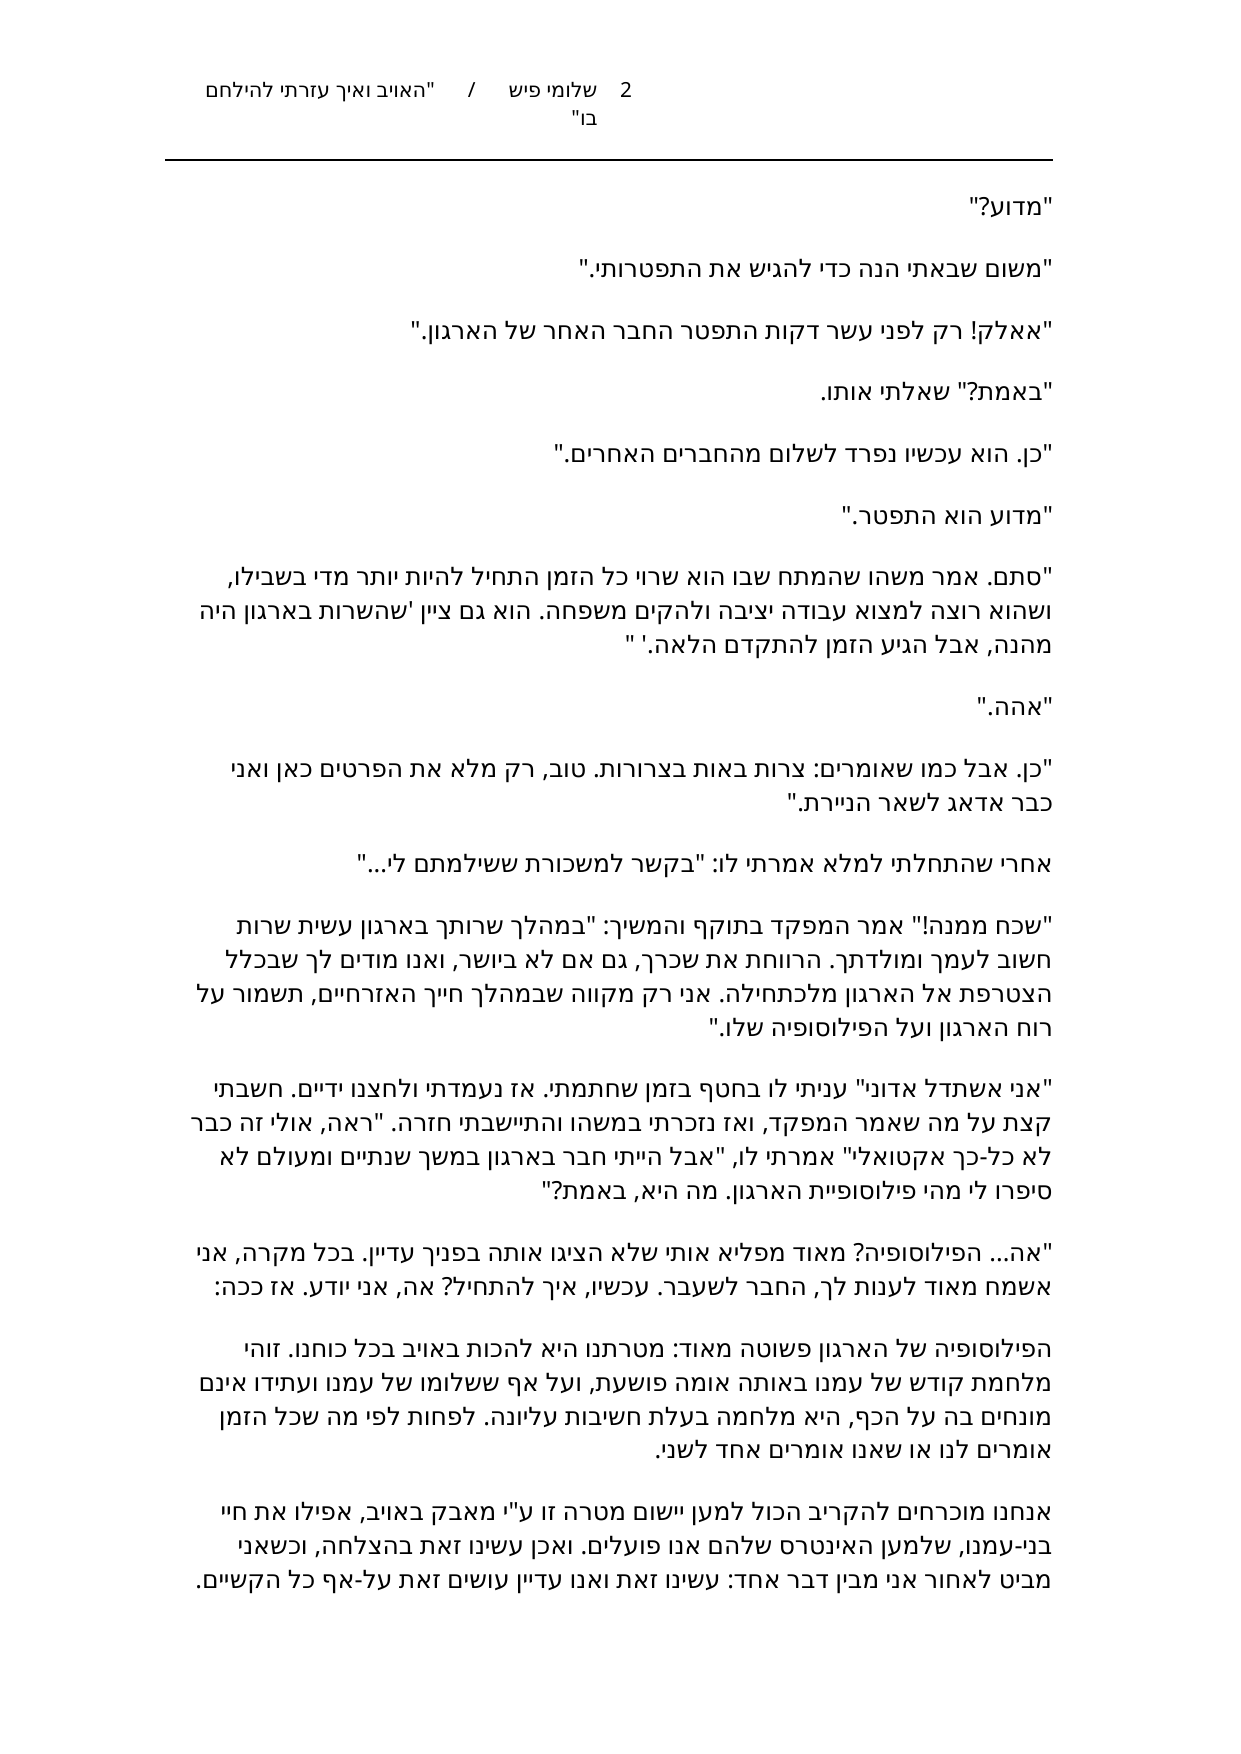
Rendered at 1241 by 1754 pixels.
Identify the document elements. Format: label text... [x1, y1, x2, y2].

text אחרי שהתחלתי למלא אמרתי לו: "בקשר למשכורת ששילמתם לי..." [187, 846, 1053, 880]
text "מדוע?" [187, 189, 1053, 223]
text "משום שבאתי הנה כדי להגיש את התפטרותי." [187, 251, 1053, 284]
text "אה... הפילוסופיה? מאוד מפליא אותי שלא הציגו אותה בפניך עדיין. בכל מקרה, אני אשמח מאוד לענות לך, החבר לשעבר. עכשיו, איך להתחיל? אה, אני יודע. אז ככה: [187, 1234, 1053, 1302]
text "מדוע הוא התפטר." [187, 497, 1053, 531]
text "שכח ממנה!" אמר המפקד בתוקף והמשיך: "במהלך שרותך בארגון עשית שרות חשוב לעמך ומולדתך. הרווחת את שכרך, גם אם לא ביושר, ואנו מודים לך שבכלל הצטרפת אל הארגון מלכתחילה. אני רק מקווה שבמהלך חייך האזרחיים, תשמור על רוח הארגון ועל הפילוסופיה שלו." [187, 907, 1053, 1043]
text "אאלק! רק לפני עשר דקות התפטר החבר האחר של הארגון." [187, 312, 1053, 346]
text "אהה." [187, 688, 1053, 722]
text "כן. אבל כמו שאומרים: צרות באות בצרורות. טוב, רק מלא את הפרטים כאן ואני כבר אדאג לשאר הניירת." [187, 750, 1053, 818]
text אנחנו מוכרחים להקריב הכול למען יישום מטרה זו ע"י מאבק באויב, אפילו את חיי בני-עמנו, שלמען האינטרס שלהם אנו פועלים. ואכן עשינו זאת בהצלחה, וכשאני מביט לאחור אני מבין דבר אחד: עשינו זאת ואנו עדיין עושים זאת על-אף כל הקשיים. [187, 1494, 1053, 1596]
text "אני אשתדל אדוני" עניתי לו בחטף בזמן שחתמתי. אז נעמדתי ולחצנו ידיים. חשבתי קצת על מה שאמר המפקד, ואז נזכרתי במשהו והתיישבתי חזרה. "ראה, אולי זה כבר לא כל-כך אקטואלי" אמרתי לו, "אבל הייתי חבר בארגון במשך שנתיים ומעולם לא סיפרו לי מהי פילוסופיית הארגון. מה היא, באמת?" [187, 1071, 1053, 1207]
text הפילוסופיה של הארגון פשוטה מאוד: מטרתנו היא להכות באויב בכל כוחנו. זוהי מלחמת קודש של עמנו באותה אומה פושעת, ועל אף ששלומו של עמנו ועתידו אינם מונחים בה על הכף, היא מלחמה בעלת חשיבות עליונה. לפחות לפי מה שכל הזמן אומרים לנו או שאנו אומרים אחד לשני. [187, 1330, 1053, 1466]
text "כן. הוא עכשיו נפרד לשלום מהחברים האחרים." [187, 436, 1053, 469]
text "סתם. אמר משהו שהמתח שבו הוא שרוי כל הזמן התחיל להיות יותר מדי בשבילו, ושהוא רוצה למצוא עבודה יציבה ולהקים משפחה. הוא גם ציין 'שהשרות בארגון היה מהנה, אבל הגיע הזמן להתקדם הלאה.' " [187, 559, 1053, 661]
text "באמת?" שאלתי אותו. [187, 374, 1053, 408]
